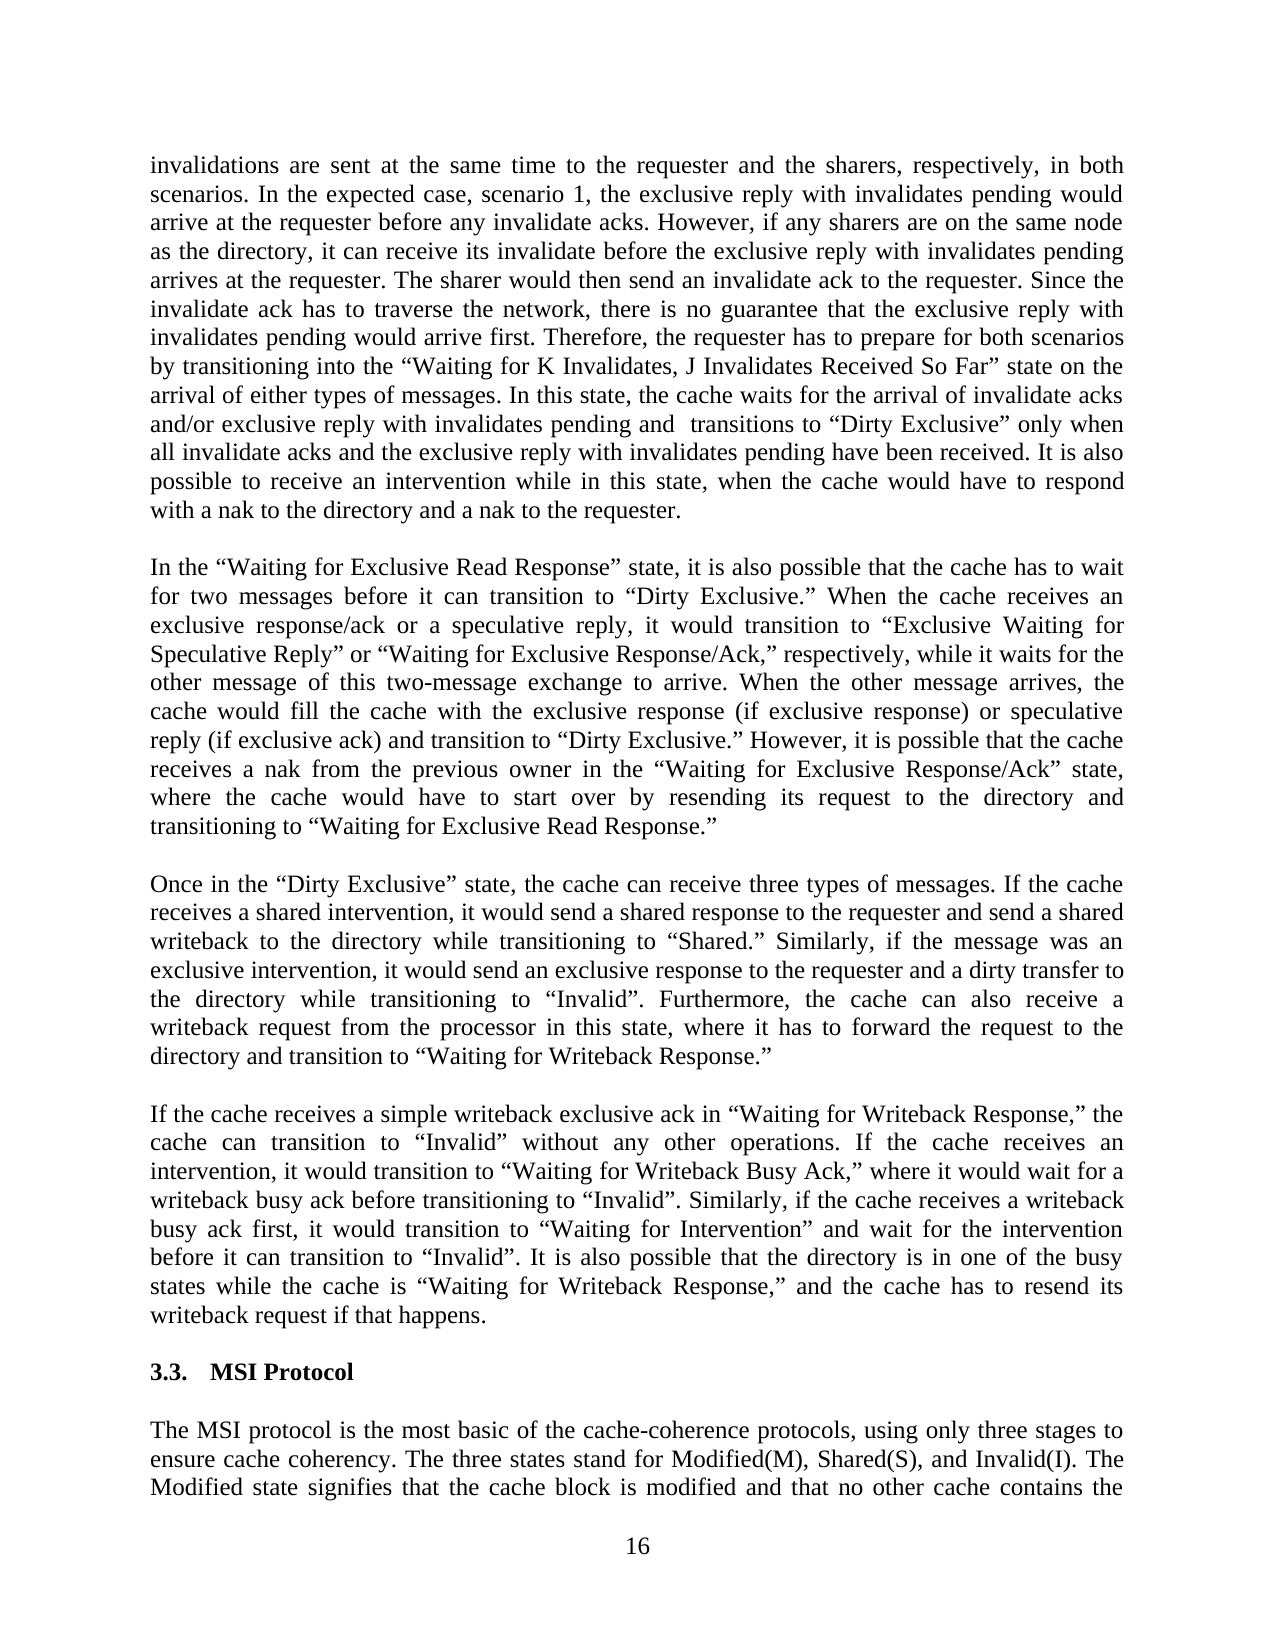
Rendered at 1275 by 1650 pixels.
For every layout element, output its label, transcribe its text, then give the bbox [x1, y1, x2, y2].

text In the “Waiting for Exclusive Read Response” state, it is also possible that the cache has to wait for two messages before it can transition to “Dirty Exclusive.” When the cache receives an exclusive response/ack or a speculative reply, it would transition to “Exclusive Waiting for Speculative Reply” or “Waiting for Exclusive Response/Ack,” respectively, while it waits for the other message of this two-message exchange to arrive. When the other message arrives, the cache would fill the cache with the exclusive response (if exclusive response) or speculative reply (if exclusive ack) and transition to “Dirty Exclusive.” However, it is possible that the cache receives a nak from the previous owner in the “Waiting for Exclusive Response/Ack” state, where the cache would have to start over by resending its request to the directory and transitioning to “Waiting for Exclusive Read Response.” [150, 552, 1125, 840]
text invalidations are sent at the same time to the requester and the sharers, respectively, in both scenarios. In the expected case, scenario 1, the exclusive reply with invalidates pending would arrive at the requester before any invalidate acks. However, if any sharers are on the same node as the directory, it can receive its invalidate before the exclusive reply with invalidates pending arrives at the requester. The sharer would then send an invalidate ack to the requester. Since the invalidate ack has to traverse the network, there is no guarantee that the exclusive reply with invalidates pending would arrive first. Therefore, the requester has to prepare for both scenarios by transitioning into the “Waiting for K Invalidates, J Invalidates Received So Far” state on the arrival of either types of messages. In this state, the cache waits for the arrival of invalidate acks and/or exclusive reply with invalidates pending and transitions to “Dirty Exclusive” only when all invalidate acks and the exclusive reply with invalidates pending have been received. It is also possible to receive an intervention while in this state, when the cache would have to respond with a nak to the directory and a nak to the requester. [150, 150, 1125, 524]
text The MSI protocol is the most basic of the cache-coherence protocols, using only three stages to ensure cache coherency. The three states stand for Modified(M), Shared(S), and Invalid(I). The Modified state signifies that the cache block is modified and that no other cache contains the [150, 1415, 1125, 1501]
text If the cache receives a simple writeback exclusive ack in “Waiting for Writeback Response,” the cache can transition to “Invalid” without any other operations. If the cache receives an intervention, it would transition to “Waiting for Writeback Busy Ack,” where it would wait for a writeback busy ack before transitioning to “Invalid”. Similarly, if the cache receives a writeback busy ack first, it would transition to “Waiting for Intervention” and wait for the intervention before it can transition to “Invalid”. It is also possible that the directory is in one of the busy states while the cache is “Waiting for Writeback Response,” and the cache has to resend its writeback request if that happens. [150, 1099, 1125, 1329]
text Once in the “Dirty Exclusive” state, the cache can receive three types of messages. If the cache receives a shared intervention, it would send a shared response to the requester and send a shared writeback to the directory while transitioning to “Shared.” Similarly, if the message was an exclusive intervention, it would send an exclusive response to the requester and a dirty transfer to the directory while transitioning to “Invalid”. Furthermore, the cache can also receive a writeback request from the processor in this state, where it has to forward the request to the directory and transition to “Waiting for Writeback Response.” [150, 869, 1125, 1070]
subtitle MSI Protocol [150, 1357, 1125, 1386]
